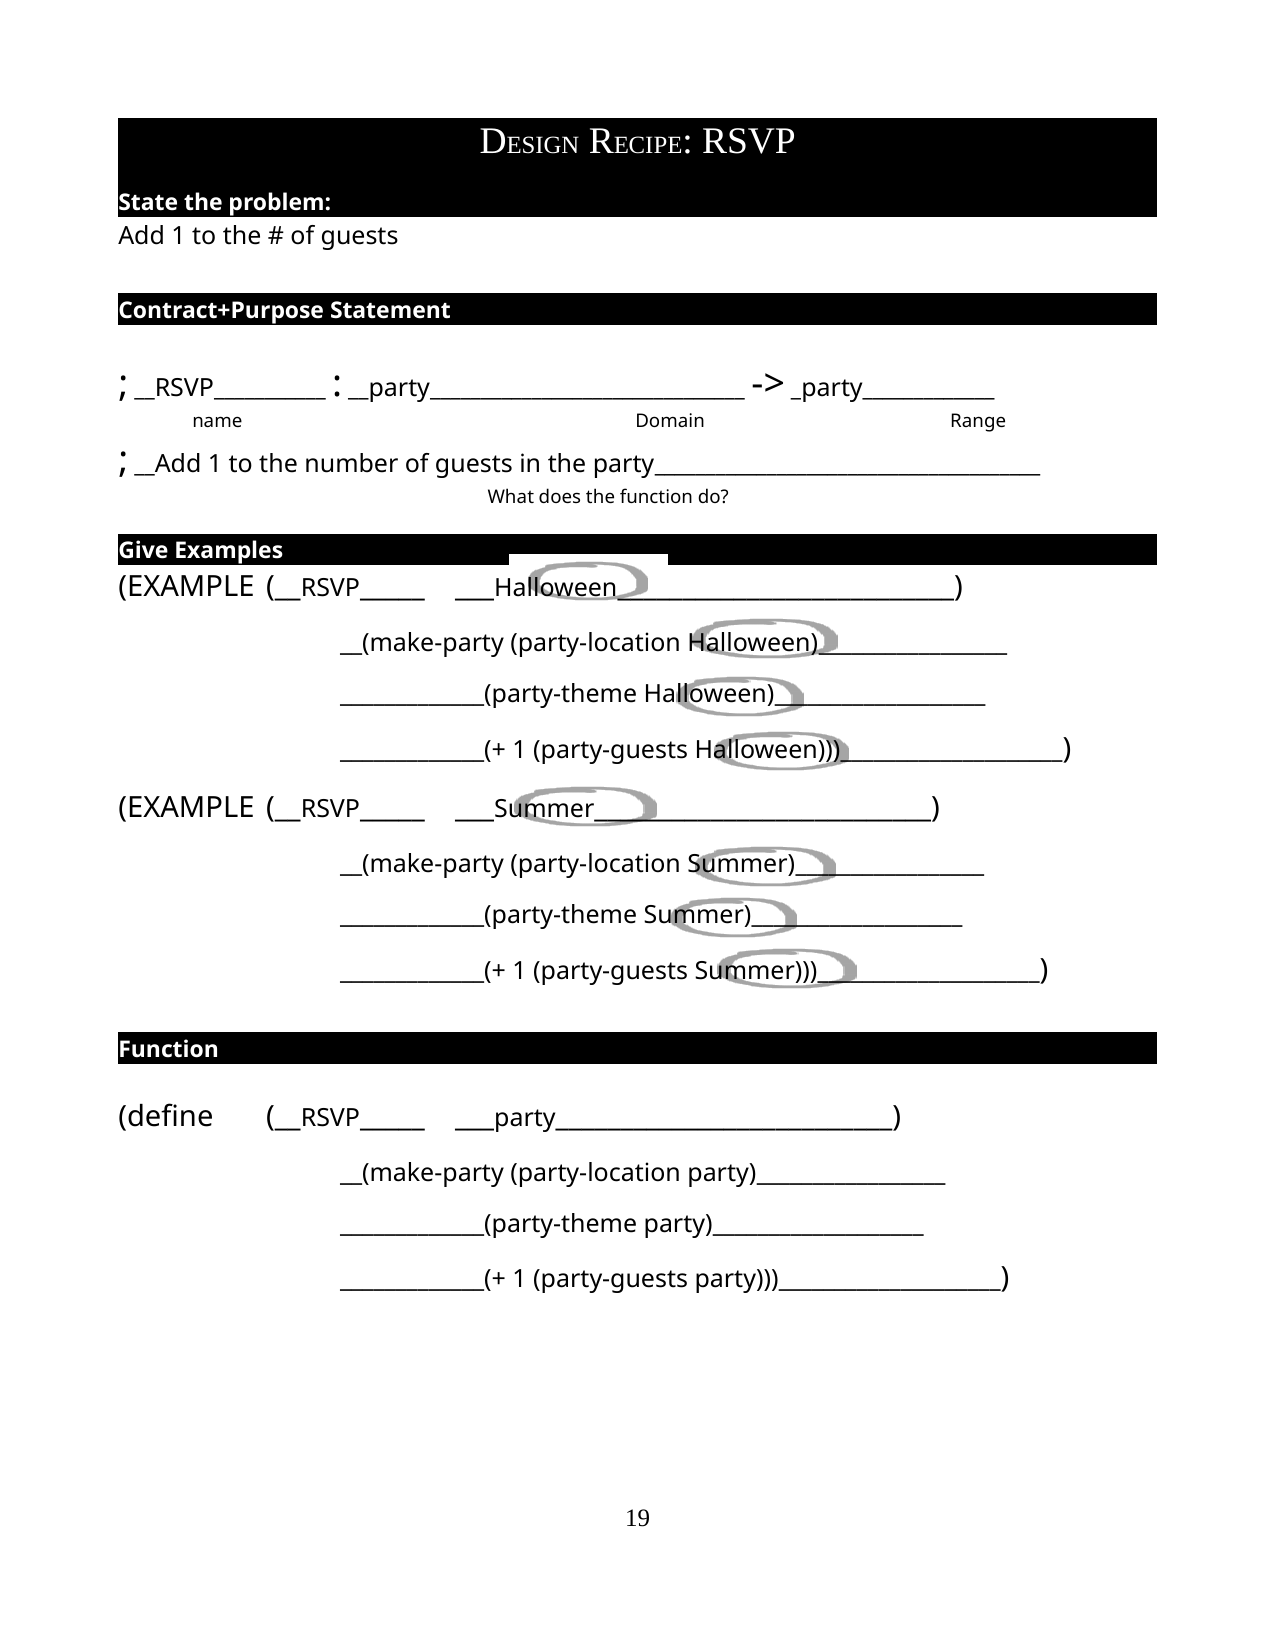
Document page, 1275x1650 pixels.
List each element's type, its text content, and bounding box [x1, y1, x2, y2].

text Add 1 to the # of guests [118, 217, 1157, 252]
subtitle State the problem: [118, 186, 1157, 217]
subtitle Design Recipe: RSVP [118, 118, 1157, 161]
text _____________(+ 1 (party-guests party)))____________________) [118, 1257, 1157, 1296]
picture [696, 942, 879, 996]
text _____________(party-theme party)___________________ [118, 1206, 1157, 1239]
text ; __Add 1 to the number of guests in the party______________________________________ [118, 433, 1157, 484]
text _____________(party-theme Summer)___________________ [118, 897, 651, 931]
picture [670, 612, 861, 666]
text (EXAMPLE (__RSVP_____ ___Summer__________________________) [681, 786, 1157, 826]
text (EXAMPLE (__RSVP_____ ___Summer__________________________) [118, 786, 491, 826]
text __(make-party (party-location Summer)_________________ [118, 846, 672, 880]
picture [652, 891, 817, 945]
text _____________(+ 1 (party-guests Halloween)))____________________) [118, 727, 692, 767]
text What does the function do? [118, 484, 1157, 509]
picture [696, 969, 704, 977]
subtitle Function [118, 1032, 1157, 1064]
text __(make-party (party-location Halloween)_________________ [862, 625, 1157, 659]
text _____________(party-theme Halloween)___________________ [825, 676, 1157, 710]
picture [657, 670, 824, 724]
text _____________(+ 1 (party-guests Summer)))____________________) [118, 948, 695, 988]
subtitle Contract+Purpose Statement [118, 293, 1157, 325]
text (EXAMPLE (__RSVP_____ ___Halloween__________________________) [668, 565, 1157, 605]
text __(make-party (party-location Summer)_________________ [860, 846, 1157, 880]
text name Domain Range [118, 407, 1157, 433]
text (EXAMPLE (__RSVP_____ ___Halloween__________________________) [118, 565, 509, 605]
text _____________(party-theme Halloween)___________________ [118, 676, 656, 710]
text _____________(+ 1 (party-guests Halloween)))____________________) [872, 727, 1157, 767]
subtitle Give Examples [118, 534, 1157, 565]
text ; __RSVP___________ : __party_______________________________ -> _party_____________ [118, 356, 1157, 407]
picture [673, 840, 859, 894]
text _____________(+ 1 (party-guests Summer)))____________________) [880, 948, 1157, 988]
text __(make-party (party-location party)_________________ [118, 1154, 1157, 1188]
picture [492, 781, 679, 834]
text _____________(party-theme Summer)___________________ [818, 897, 1157, 931]
picture [510, 555, 667, 608]
text (define (__RSVP_____ ___party__________________________) [118, 1095, 1157, 1135]
text __(make-party (party-location Halloween)_________________ [118, 625, 668, 659]
picture [693, 725, 871, 778]
